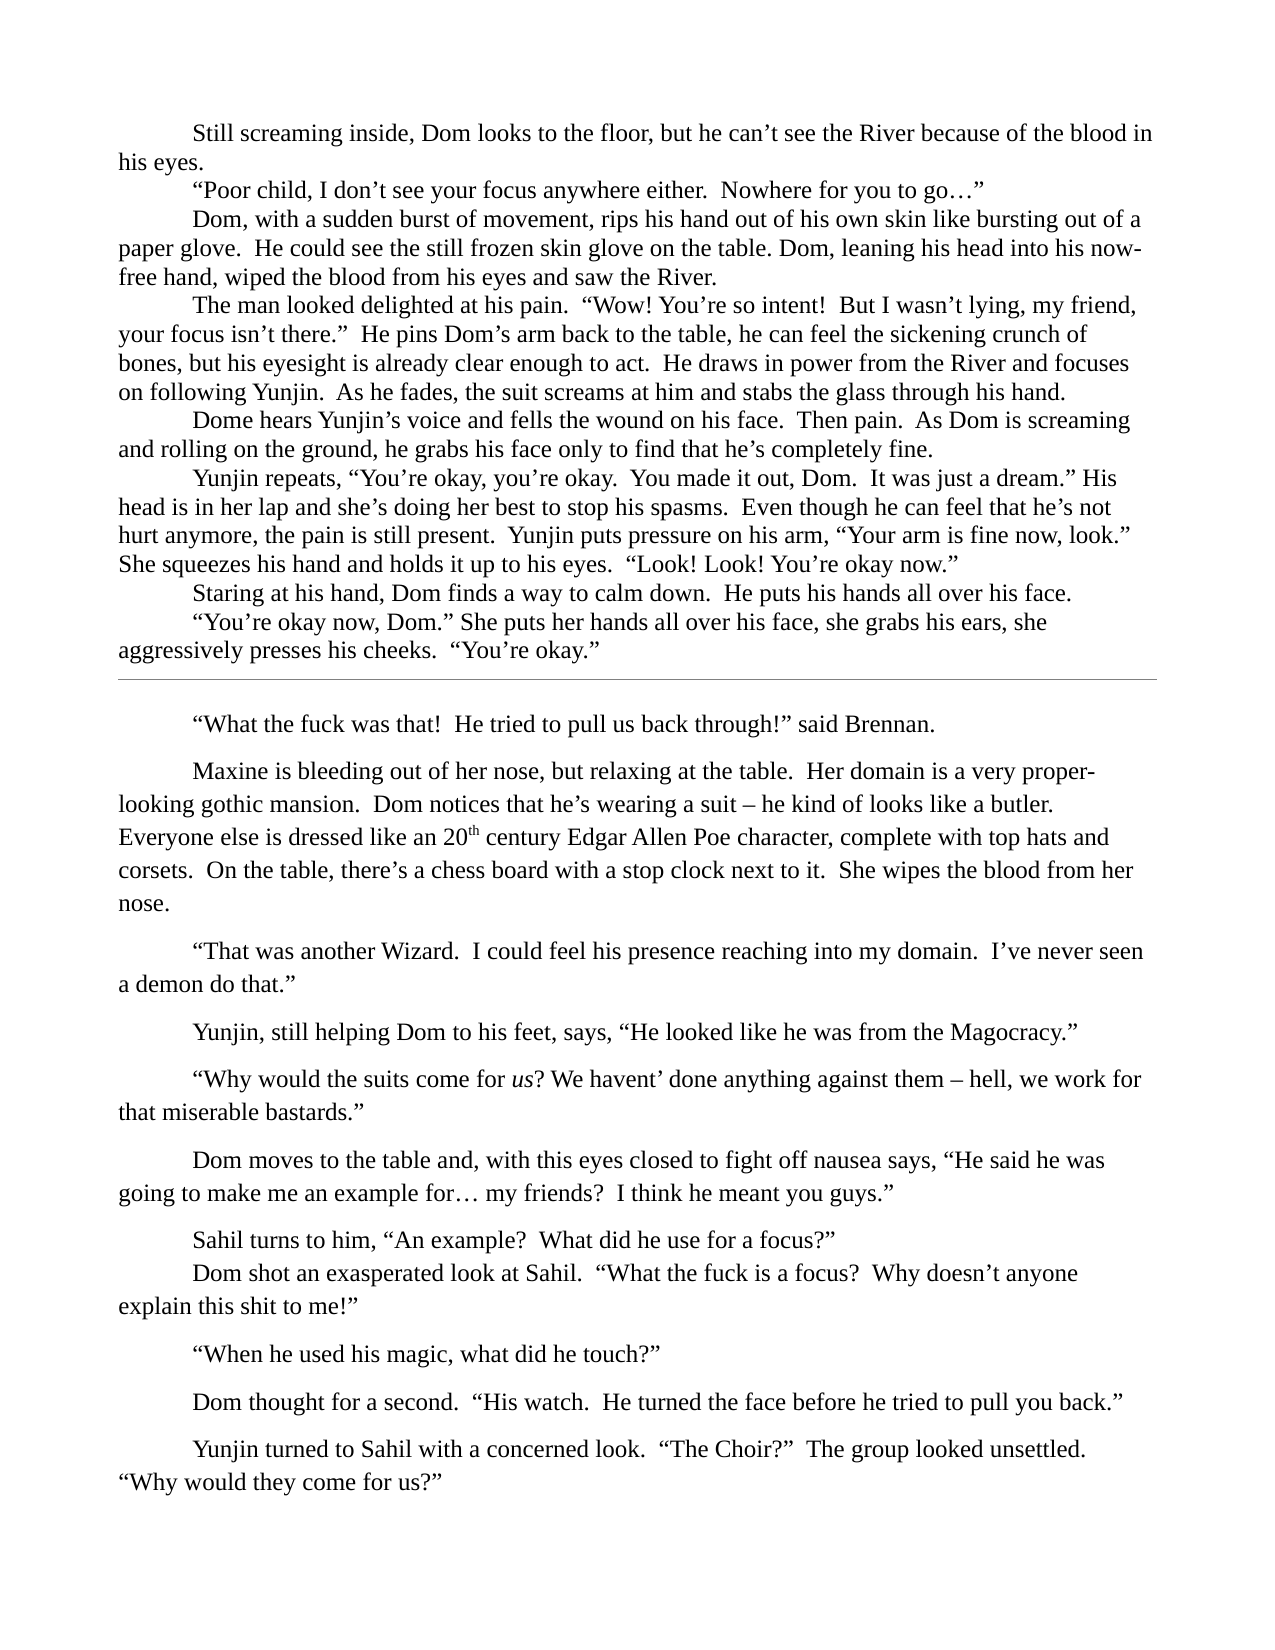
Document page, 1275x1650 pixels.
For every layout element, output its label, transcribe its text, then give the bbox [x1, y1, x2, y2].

text Staring at his hand, Dom finds a way to calm down. He puts his hands all over his face. [118, 578, 1157, 607]
text Maxine is bleeding out of her nose, but relaxing at the table. Her domain is a very proper-looking gothic mansion. Dom notices that he’s wearing a suit – he kind of looks like a butler. Everyone else is dressed like an 20th century Edgar Allen Poe character, complete with top hats and corsets. On the table, there’s a chess board with a stop clock next to it. She wipes the blood from her nose. [118, 756, 1157, 917]
text Dom thought for a second. “His watch. He turned the face before he tried to pull you back.” [118, 1387, 1157, 1415]
text “That was another Wizard. I could feel his presence reaching into my domain. I’ve never seen a demon do that.” [118, 936, 1157, 998]
text “You’re okay now, Dom.” She puts her hands all over his face, she grabs his ears, she aggressively presses his cheeks. “You’re okay.” [118, 607, 1157, 664]
text “When he used his magic, what did he touch?” [118, 1339, 1157, 1368]
text Yunjin repeats, “You’re okay, you’re okay. You made it out, Dom. It was just a dream.” His head is in her lap and she’s doing her best to stop his spasms. Even though he can feel that he’s not hurt anymore, the pain is still present. Yunjin puts pressure on his arm, “Your arm is fine now, look.” She squeezes his hand and holds it up to his eyes. “Look! Look! You’re okay now.” [118, 463, 1157, 578]
text Yunjin turned to Sahil with a concerned look. “The Choir?” The group looked unsettled. “Why would they come for us?” [118, 1434, 1157, 1496]
text Dome hears Yunjin’s voice and fells the wound on his face. Then pain. As Dom is screaming and rolling on the ground, he grabs his face only to find that he’s completely fine. [118, 406, 1157, 463]
text “Why would the suits come for us? We havent’ done anything against them – hell, we work for that miserable bastards.” [118, 1064, 1157, 1126]
text Dom moves to the table and, with this eyes closed to fight off nausea says, “He said he was going to make me an example for… my friends? I think he meant you guys.” [118, 1145, 1157, 1207]
text “Poor child, I don’t see your focus anywhere either. Nowhere for you to go…” [118, 176, 1157, 204]
text Yunjin, still helping Dom to his feet, says, “He looked like he was from the Magocracy.” [118, 1017, 1157, 1045]
text Sahil turns to him, “An example? What did he use for a focus?” Dom shot an exasperated look at Sahil. “What the fuck is a focus? Why doesn’t anyone explain this shit to me!” [118, 1225, 1157, 1320]
text Dom, with a sudden burst of movement, rips his hand out of his own skin like bursting out of a paper glove. He could see the still frozen skin glove on the table. Dom, leaning his head into his now-free hand, wiped the blood from his eyes and saw the River. [118, 204, 1157, 291]
text The man looked delighted at his pain. “Wow! You’re so intent! But I wasn’t lying, my friend, your focus isn’t there.” He pins Dom’s arm back to the table, he can feel the sickening crunch of bones, but his eyesight is already clear enough to act. He draws in power from the River and focuses on following Yunjin. As he fades, the suit screams at him and stabs the glass through his hand. [118, 291, 1157, 406]
text Still screaming inside, Dom looks to the floor, but he can’t see the River because of the blood in his eyes. [118, 118, 1157, 176]
text “What the fuck was that! He tried to pull us back through!” said Brennan. [118, 709, 1157, 737]
